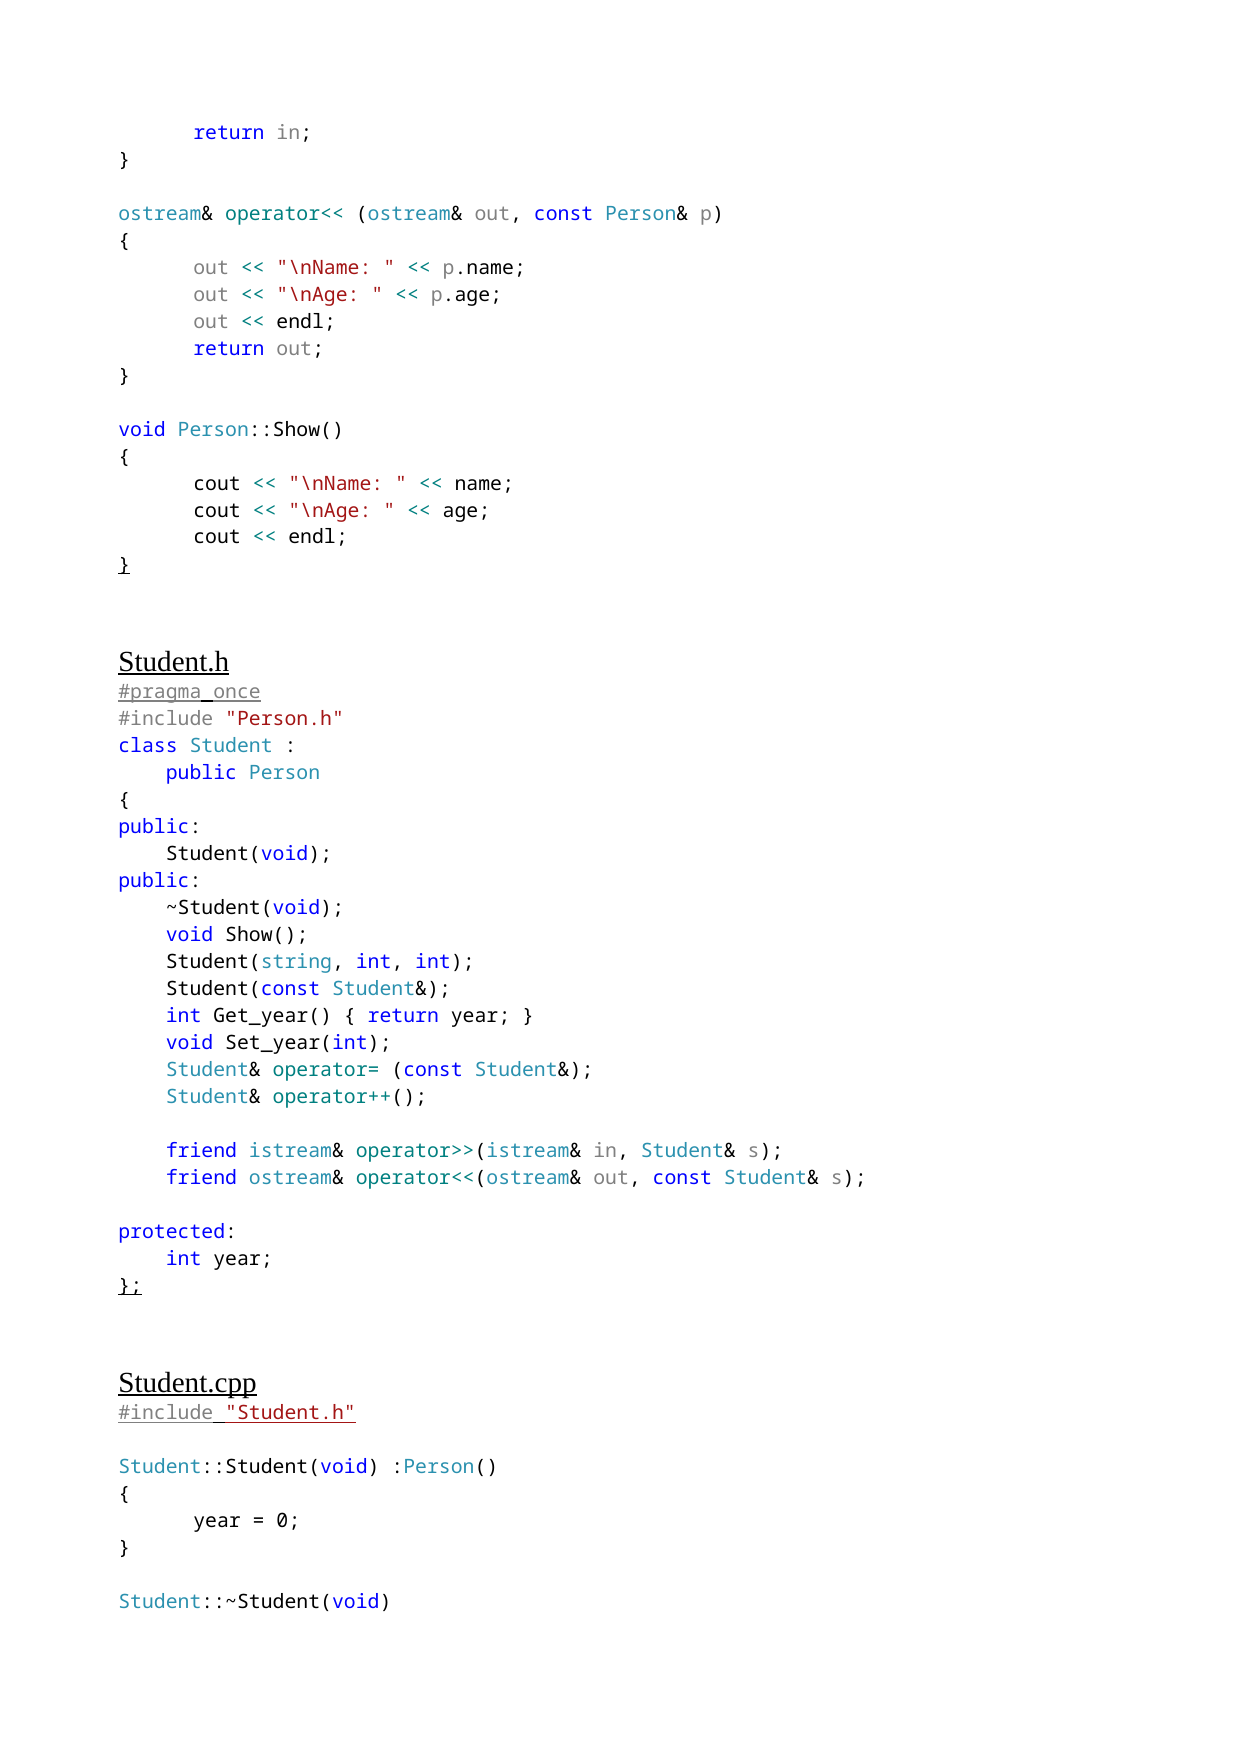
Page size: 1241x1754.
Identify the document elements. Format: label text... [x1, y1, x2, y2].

text out << "\nName: " << p.name; [118, 253, 1122, 280]
text void Show(); [118, 920, 1122, 947]
text out << endl; [118, 307, 1122, 334]
text cout << "\nAge: " << age; [118, 496, 1122, 523]
text Student::~Student(void) [118, 1587, 1122, 1614]
text friend ostream& operator<<(ostream& out, const Student& s); [118, 1163, 1122, 1190]
text int year; [118, 1244, 1122, 1271]
text public: [118, 866, 1122, 893]
text year = 0; [118, 1506, 1122, 1533]
text cout << "\nName: " << name; [118, 469, 1122, 496]
text Student(const Student&); [118, 974, 1122, 1001]
text friend istream& operator>>(istream& in, Student& s); [118, 1136, 1122, 1163]
text return in; [118, 118, 1122, 145]
text Student.cpp [118, 1365, 1122, 1398]
text Student(string, int, int); [118, 947, 1122, 974]
text Student& operator++(); [118, 1082, 1122, 1109]
text return out; [118, 334, 1122, 361]
text } [118, 145, 1122, 172]
text ~Student(void); [118, 893, 1122, 920]
text public: [118, 812, 1122, 839]
text } [118, 1533, 1122, 1560]
text } [118, 361, 1122, 388]
text cout << endl; [118, 523, 1122, 550]
text public Person [118, 758, 1122, 785]
text Student& operator= (const Student&); [118, 1055, 1122, 1082]
text void Set_year(int); [118, 1028, 1122, 1055]
text #include "Student.h" [118, 1398, 1122, 1426]
text ostream& operator<< (ostream& out, const Person& p) [118, 199, 1122, 226]
text Student.h [118, 644, 1122, 677]
text void Person::Show() [118, 415, 1122, 442]
text { [118, 785, 1122, 812]
text protected: [118, 1217, 1122, 1244]
text { [118, 226, 1122, 253]
text { [118, 442, 1122, 469]
text out << "\nAge: " << p.age; [118, 280, 1122, 307]
text #include "Person.h" [118, 704, 1122, 731]
text { [118, 1479, 1122, 1506]
text int Get_year() { return year; } [118, 1001, 1122, 1028]
text class Student : [118, 731, 1122, 758]
text }; [118, 1271, 1122, 1298]
text } [118, 550, 1122, 577]
text #pragma once [118, 677, 1122, 704]
text Student::Student(void) :Person() [118, 1452, 1122, 1479]
text Student(void); [118, 839, 1122, 866]
